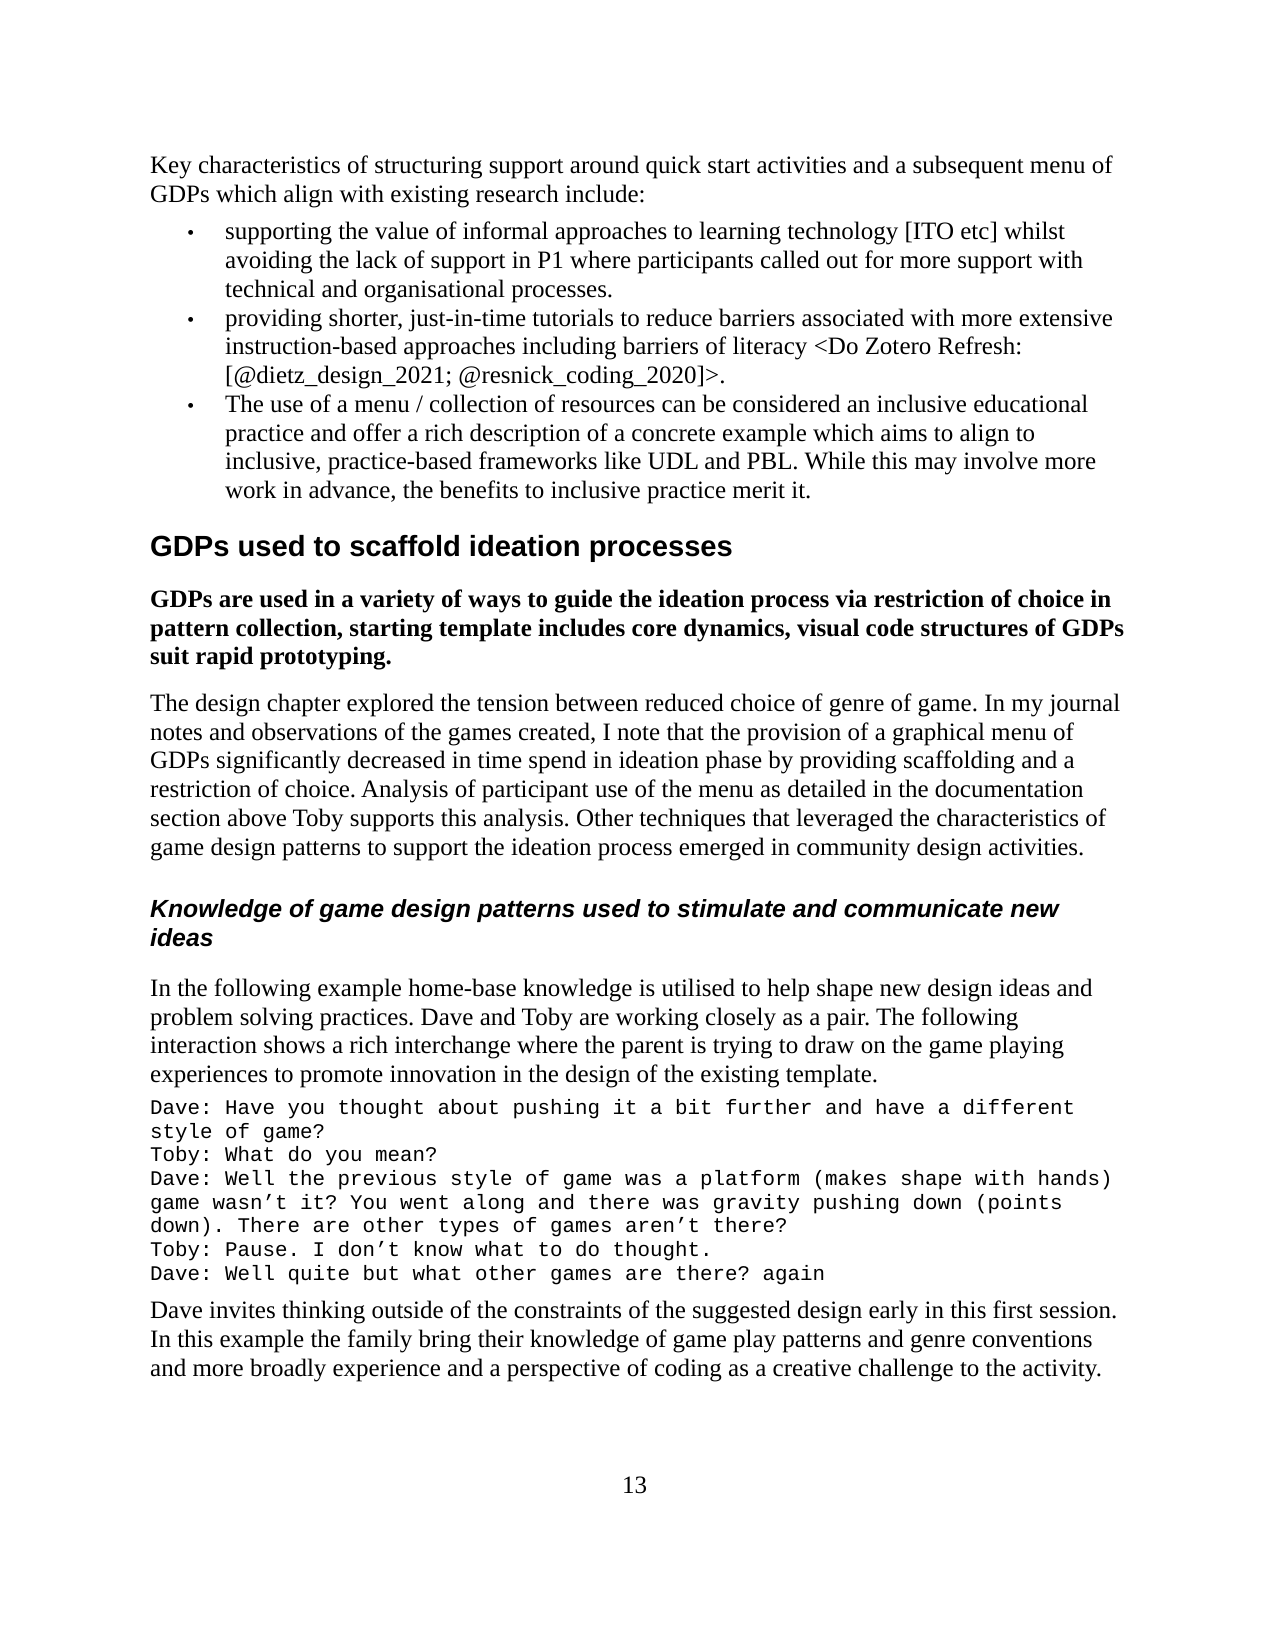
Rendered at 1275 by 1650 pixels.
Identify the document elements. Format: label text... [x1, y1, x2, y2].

list providing shorter, just-in-time tutorials to reduce barriers associated with more extensive instruction-based approaches including barriers of literacy <Do Zotero Refresh: [@dietz_design_2021; @resnick_coding_2020]>. [187, 303, 1125, 389]
text In the following example home-base knowledge is utilised to help shape new design ideas and problem solving practices. Dave and Toby are working closely as a pair. The following interaction shows a rich interchange where the parent is trying to draw on the game playing experiences to promote innovation in the design of the existing template. [150, 973, 1125, 1088]
text Dave: Well the previous style of game was a platform (makes shape with hands) game wasn’t it? You went along and there was gravity pushing down (points down). There are other types of games aren’t there? [150, 1168, 1125, 1239]
text Dave invites thinking outside of the constraints of the suggested design early in this first session. In this example the family bring their knowledge of game play patterns and genre conventions and more broadly experience and a perspective of coding as a creative challenge to the activity. [150, 1295, 1125, 1381]
text Toby: Pause. I don’t know what to do thought. [150, 1239, 1125, 1263]
subtitle GDPs used to scaffold ideation processes [150, 529, 1125, 562]
list The use of a menu / collection of resources can be considered an inclusive educational practice and offer a rich description of a concrete example which aims to align to inclusive, practice-based frameworks like UDL and PBL. While this may involve more work in advance, the benefits to inclusive practice merit it. [187, 389, 1125, 504]
text GDPs are used in a variety of ways to guide the ideation process via restriction of choice in pattern collection, starting template includes core dynamics, visual code structures of GDPs suit rapid prototyping. [150, 584, 1125, 670]
text Key characteristics of structuring support around quick start activities and a subsequent menu of GDPs which align with existing research include: [150, 150, 1125, 207]
text Dave: Have you thought about pushing it a bit further and have a different style of game? [150, 1097, 1125, 1144]
list supporting the value of informal approaches to learning technology [ITO etc] whilst avoiding the lack of support in P1 where participants called out for more support with technical and organisational processes. [187, 216, 1125, 303]
text Toby: What do you mean? [150, 1144, 1125, 1168]
text The design chapter explored the tension between reduced choice of genre of game. In my journal notes and observations of the games created, I note that the provision of a graphical menu of GDPs significantly decreased in time spend in ideation phase by providing scaffolding and a restriction of choice. Analysis of participant use of the menu as detailed in the documentation section above Toby supports this analysis. Other techniques that leveraged the characteristics of game design patterns to support the ideation process emerged in community design activities. [150, 688, 1125, 861]
subtitle Knowledge of game design patterns used to stimulate and communicate new ideas [150, 894, 1125, 952]
text Dave: Well quite but what other games are there? again [150, 1263, 1125, 1286]
